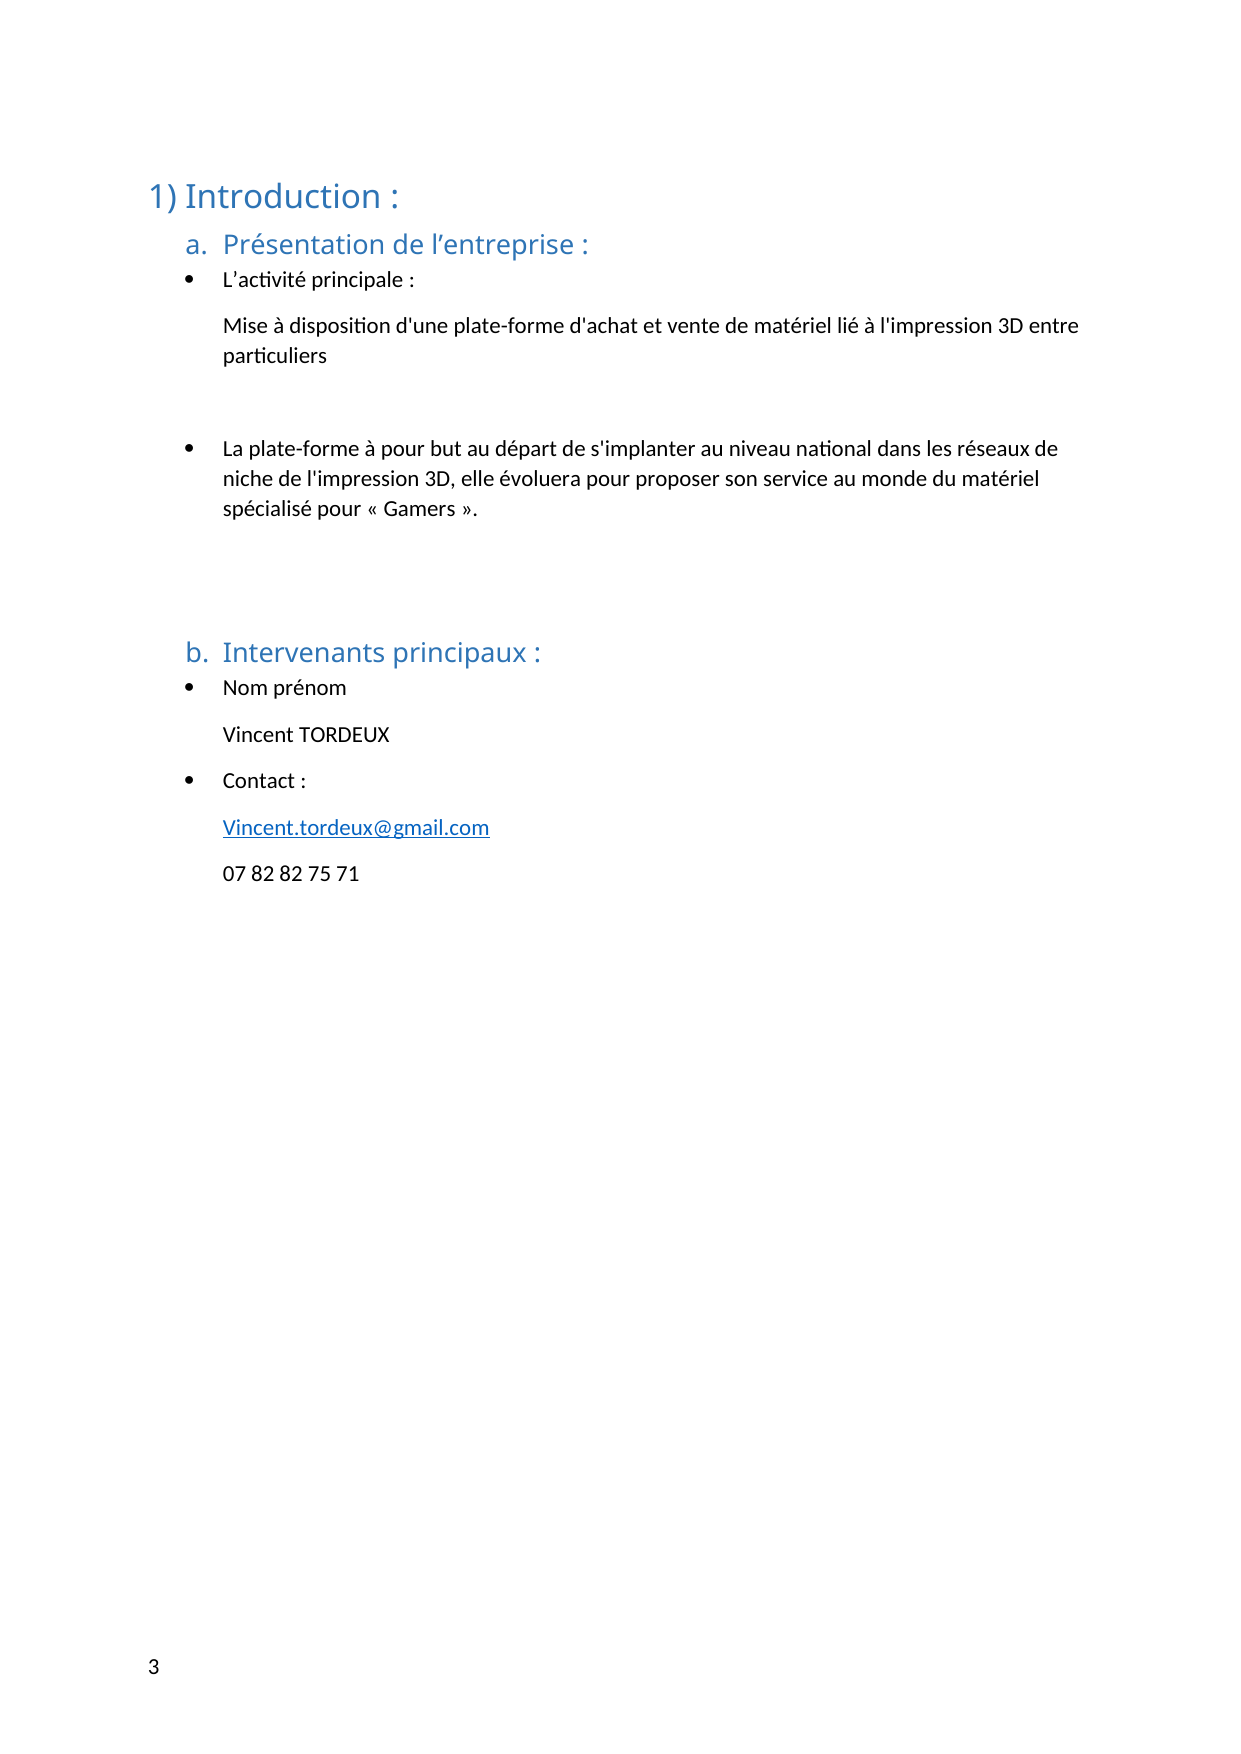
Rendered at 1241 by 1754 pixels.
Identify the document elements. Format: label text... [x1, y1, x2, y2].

subtitle Présentation de l’entreprise : [185, 225, 1093, 262]
list Vincent.tordeux@gmail.com [185, 813, 1093, 841]
list La plate-forme à pour but au départ de s'implanter au niveau national dans les réseaux de niche de l'impression 3D, elle évoluera pour proposer son service au monde du matériel spécialisé pour « Gamers ». [185, 434, 1093, 522]
list Nom prénom [185, 673, 1093, 701]
list L’activité principale : [185, 265, 1093, 293]
subtitle Intervenants principaux : [185, 634, 1093, 671]
list 07 82 82 75 71 [185, 859, 1093, 887]
list Mise à disposition d'une plate-forme d'achat et vente de matériel lié à l'impression 3D entre particuliers [185, 311, 1093, 369]
subtitle Introduction : [148, 173, 1093, 218]
list Vincent TORDEUX [185, 720, 1093, 748]
list Contact : [185, 766, 1093, 794]
